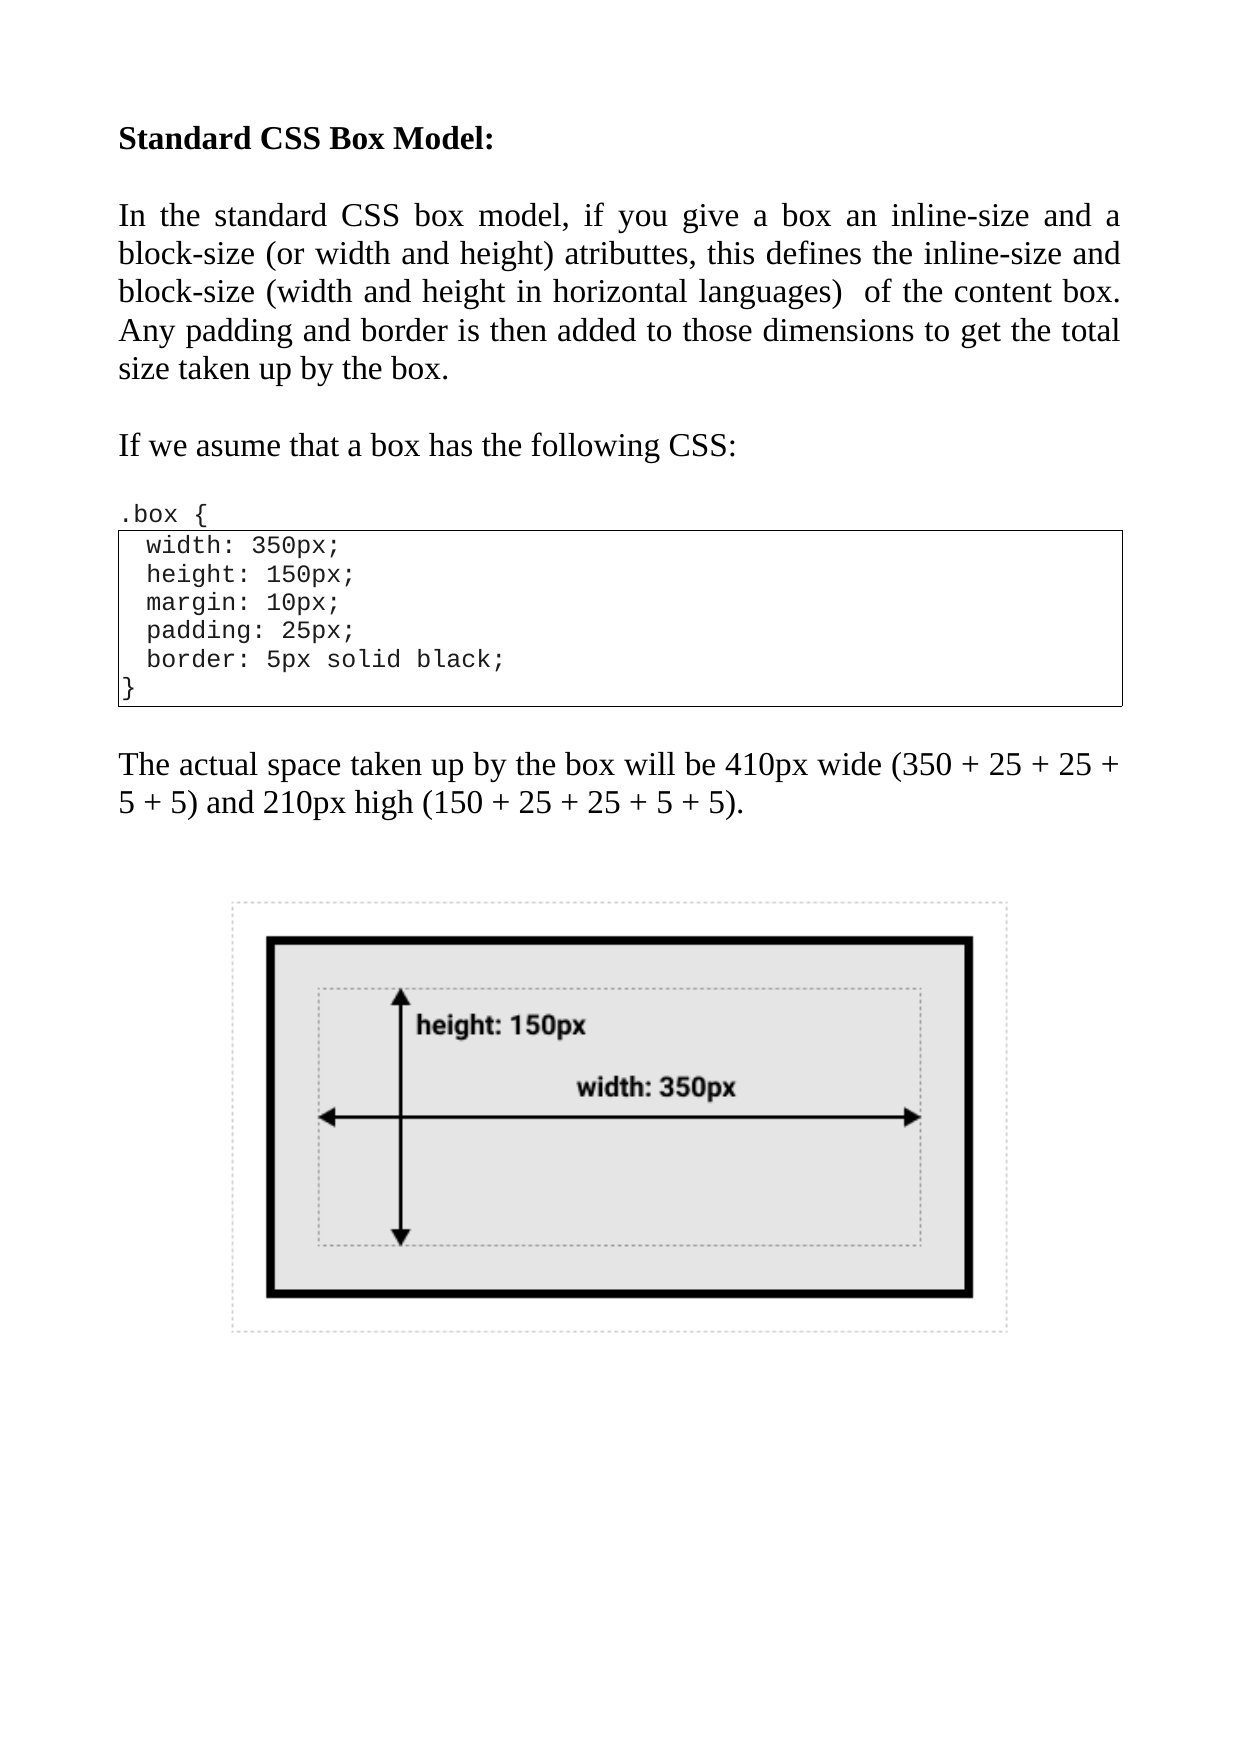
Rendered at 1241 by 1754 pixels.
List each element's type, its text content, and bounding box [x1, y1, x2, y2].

text padding: 25px; [119, 615, 1122, 643]
text border: 5px solid black; [119, 643, 1122, 671]
text margin: 10px; [119, 586, 1122, 615]
text In the standard CSS box model, if you give a box an inline-size and a block-size (or width and height) atributtes, this defines the inline-size and block-size (width and height in horizontal languages) of the content box. Any padding and border is then added to those dimensions to get the total size taken up by the box. [118, 195, 1122, 386]
text height: 150px; [119, 558, 1122, 586]
picture [189, 859, 1051, 1376]
text Standard CSS Box Model: [118, 118, 1122, 156]
text If we asume that a box has the following CSS: [118, 425, 1122, 463]
text .box { [118, 501, 1122, 530]
text The actual space taken up by the box will be 410px wide (350 + 25 + 25 + 5 + 5) and 210px high (150 + 25 + 25 + 5 + 5). [118, 744, 1122, 821]
text } [119, 671, 1122, 706]
text width: 350px; [119, 531, 1122, 558]
